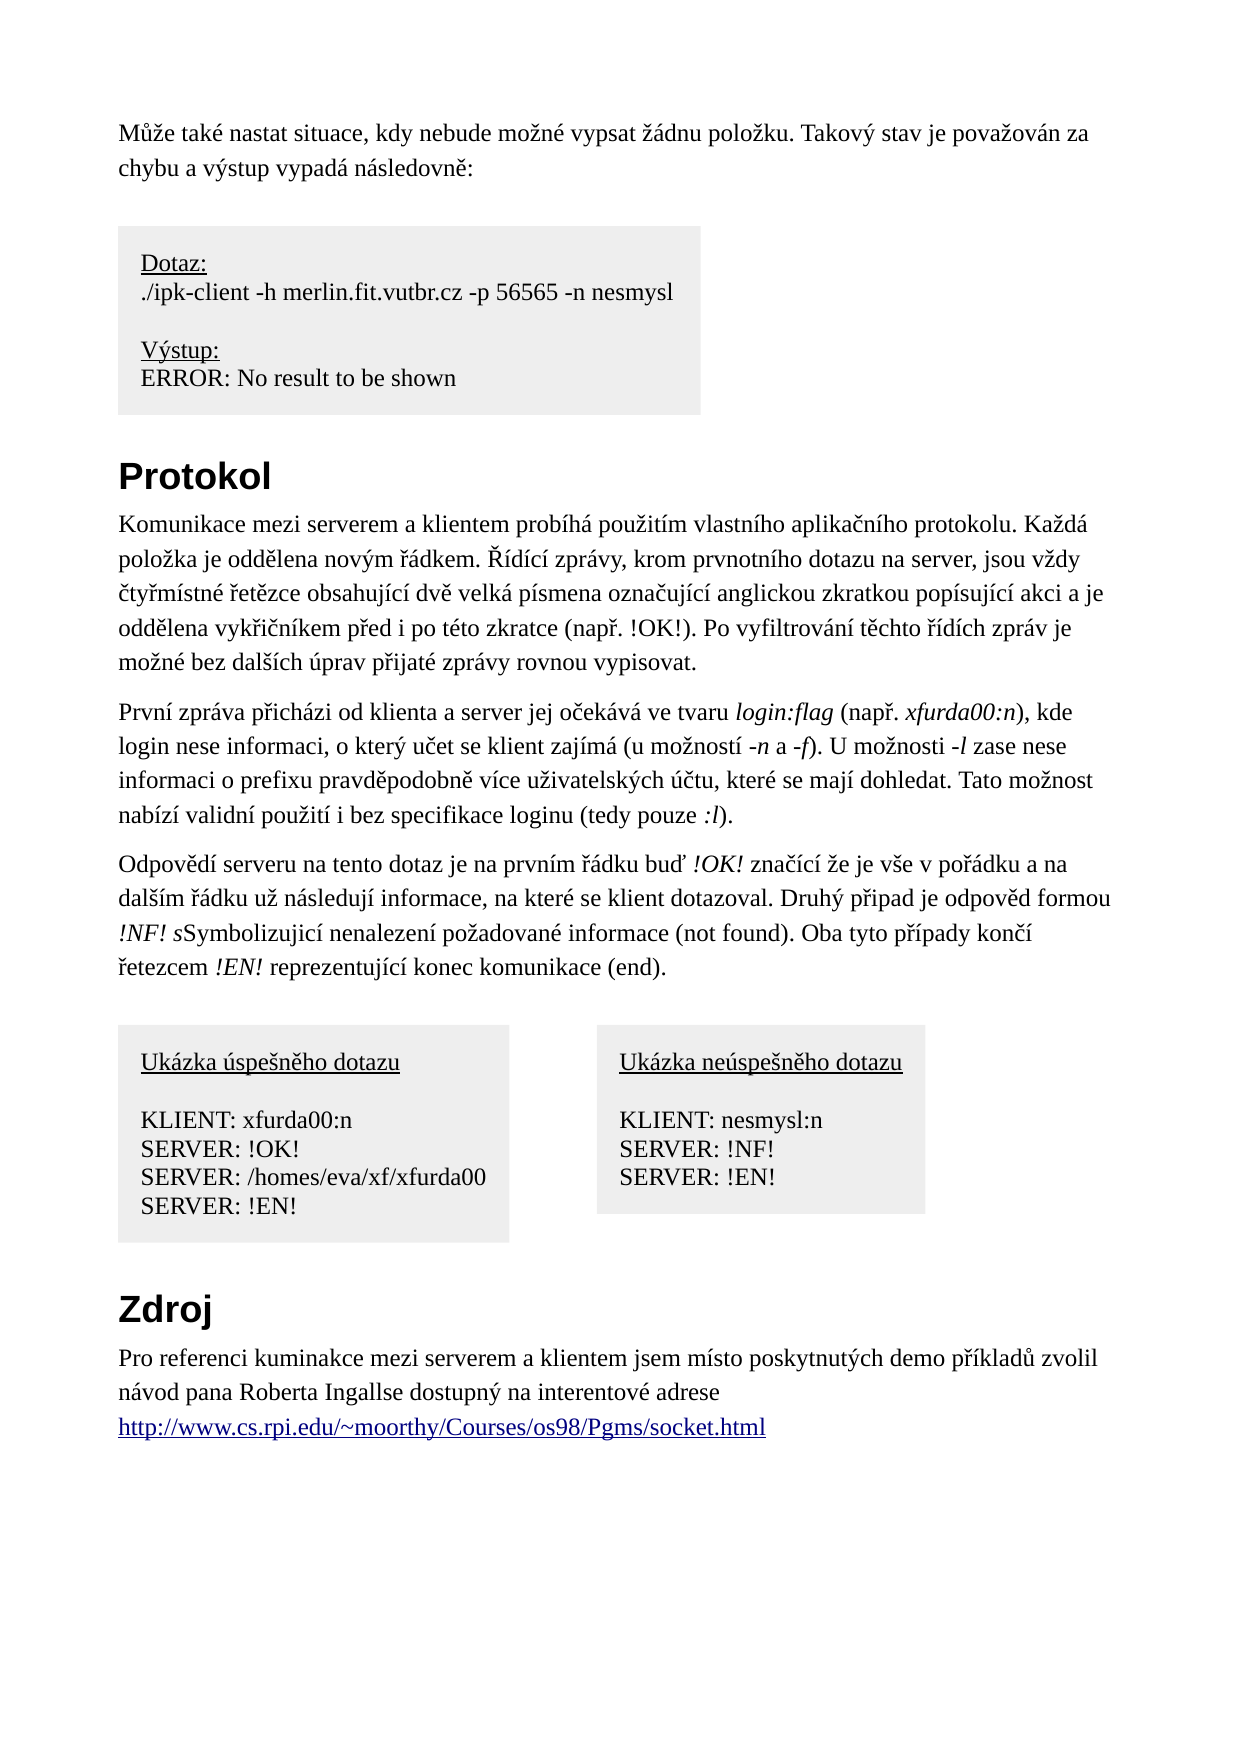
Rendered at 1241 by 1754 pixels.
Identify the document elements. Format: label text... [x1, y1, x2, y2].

text První zpráva přicházi od klienta a server jej očekává ve tvaru login:flag (např. xfurda00:n), kde login nese informaci, o který učet se klient zajímá (u možností -n a -f). U možnosti -l zase nese informaci o prefixu pravděpodobně více uživatelských účtu, které se mají dohledat. Tato možnost nabízí validní použití i bez specifikace loginu (tedy pouze :l). [118, 697, 1122, 829]
text Komunikace mezi serverem a klientem probíhá použitím vlastního aplikačního protokolu. Každá položka je oddělena novým řádkem. Řídící zprávy, krom prvnotního dotazu na server, jsou vždy čtyřmístné řetězce obsahující dvě velká písmena označující anglickou zkratkou popísující akci a je oddělena vykřičníkem před i po této zkratce (např. !OK!). Po vyfiltrování těchto řídích zpráv je možné bez dalších úprav přijaté zprávy rovnou vypisovat. [118, 509, 1122, 676]
text Pro referenci kuminakce mezi serverem a klientem jsem místo poskytnutých demo příkladů zvolil návod pana Roberta Ingallse dostupný na interentové adrese http://www.cs.rpi.edu/~moorthy/Courses/os98/Pgms/socket.html [118, 1343, 1122, 1441]
text Může také nastat situace, kdy nebude možné vypsat žádnu položku. Takový stav je považován za chybu a výstup vypadá následovně: [118, 118, 1122, 181]
text Odpovědí serveru na tento dotaz je na prvním řádku buď !OK! značící že je vše v pořádku a na dalším řádku už následují informace, na které se klient dotazoval. Druhý připad je odpověd formou !NF! sSymbolizujicí nenalezení požadované informace (not found). Oba tyto případy končí řetezcem !EN! reprezentující konec komunikace (end). [118, 849, 1122, 981]
subtitle Zdroj [118, 1287, 1122, 1331]
subtitle Protokol [118, 454, 1122, 498]
